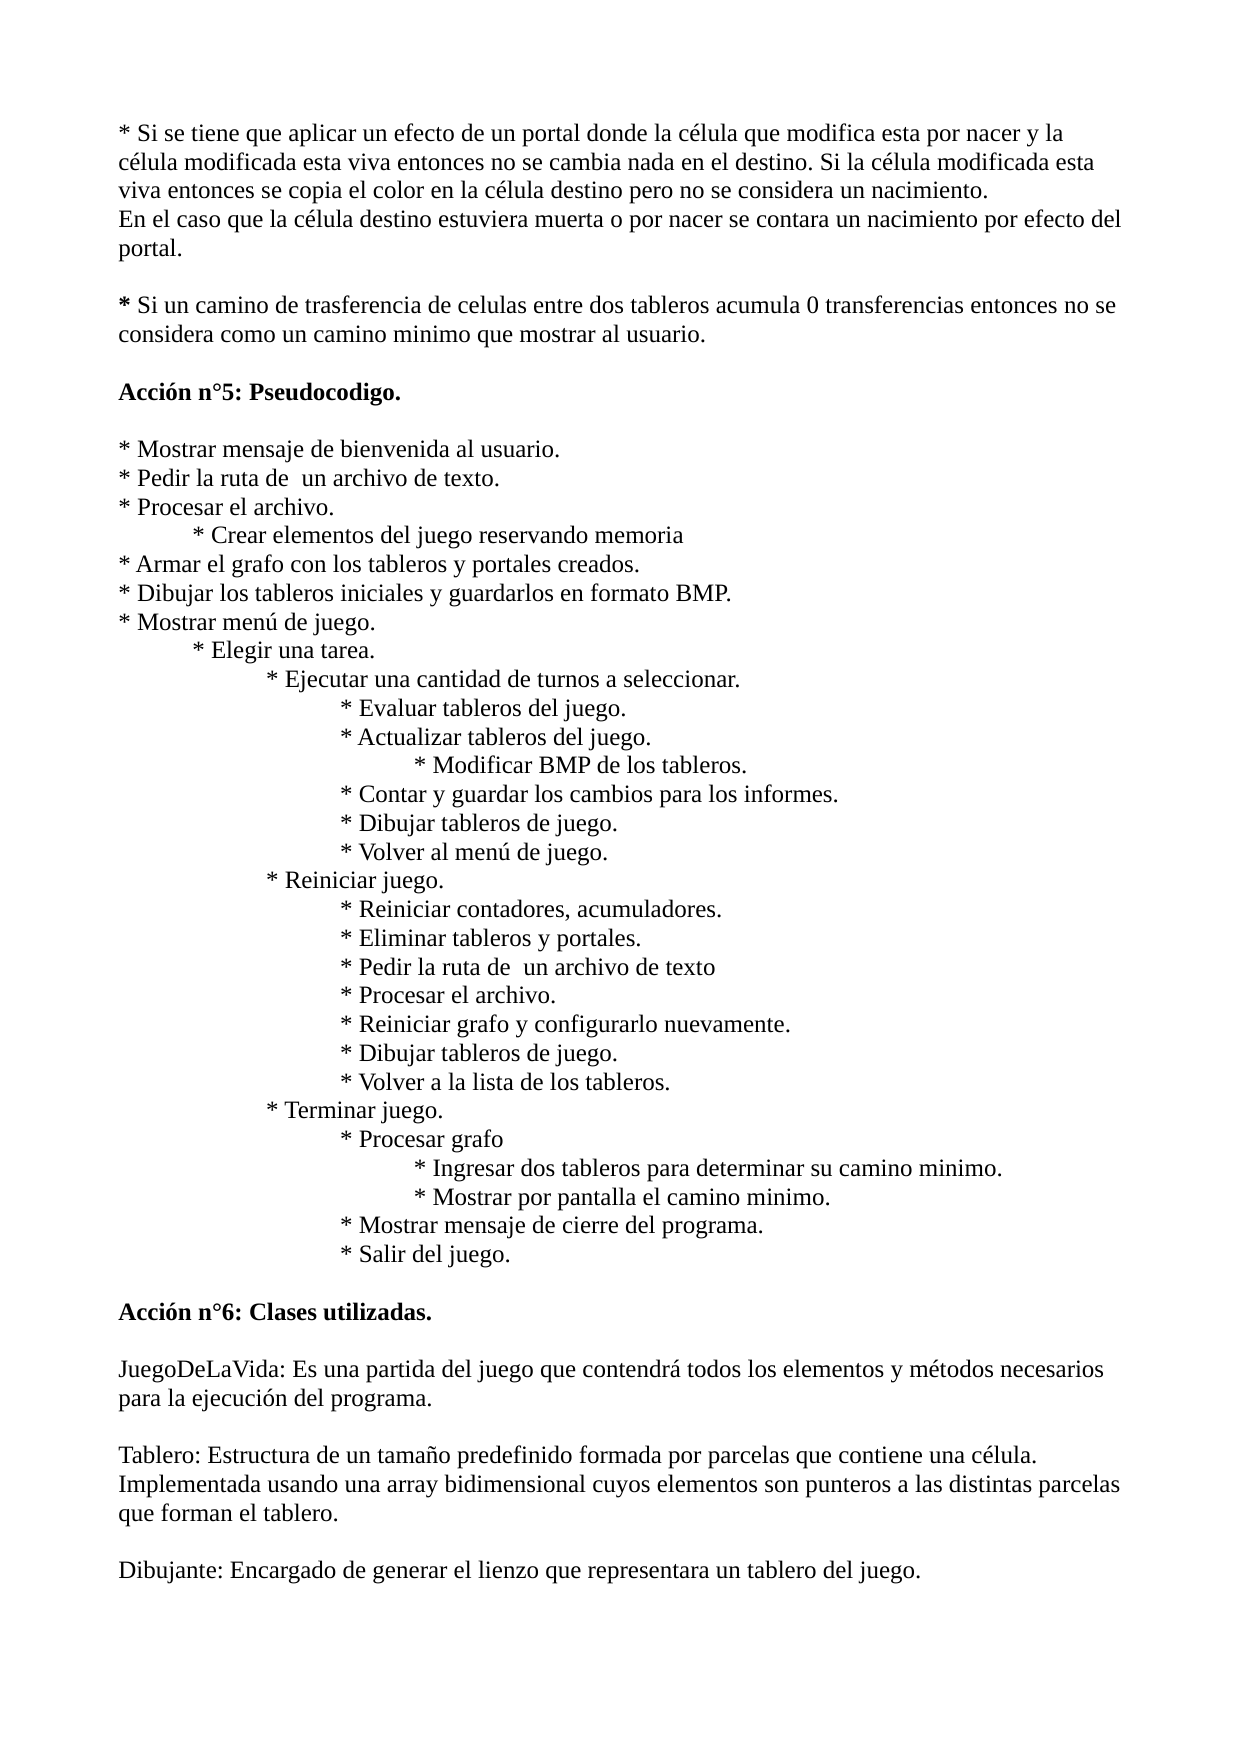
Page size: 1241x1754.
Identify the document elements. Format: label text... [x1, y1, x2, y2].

text * Armar el grafo con los tableros y portales creados. [118, 549, 1122, 578]
text * Procesar el archivo. [118, 492, 1122, 521]
text * Dibujar los tableros iniciales y guardarlos en formato BMP. [118, 578, 1122, 607]
text * Dibujar tableros de juego. [118, 1038, 1122, 1067]
text * Contar y guardar los cambios para los informes. [118, 779, 1122, 808]
text * Eliminar tableros y portales. [118, 923, 1122, 952]
text * Ingresar dos tableros para determinar su camino minimo. [118, 1153, 1122, 1182]
text Acción n°6: Clases utilizadas. [118, 1297, 1122, 1326]
text * Reiniciar grafo y configurarlo nuevamente. [118, 1009, 1122, 1038]
text * Salir del juego. [118, 1239, 1122, 1268]
text * Reiniciar juego. [118, 866, 1122, 894]
text * Si un camino de trasferencia de celulas entre dos tableros acumula 0 transferencias entonces no se considera como un camino minimo que mostrar al usuario. [118, 291, 1122, 348]
text * Pedir la ruta de un archivo de texto [118, 952, 1122, 981]
text * Pedir la ruta de un archivo de texto. [118, 463, 1122, 492]
text Acción n°5: Pseudocodigo. [118, 377, 1122, 406]
text * Crear elementos del juego reservando memoria [118, 521, 1122, 549]
text * Mostrar por pantalla el camino minimo. [118, 1182, 1122, 1211]
text * Elegir una tarea. [118, 636, 1122, 664]
text * Mostrar menú de juego. [118, 607, 1122, 636]
text * Mostrar mensaje de cierre del programa. [118, 1211, 1122, 1239]
text Dibujante: Encargado de generar el lienzo que representara un tablero del juego. [118, 1556, 1122, 1584]
text * Modificar BMP de los tableros. [118, 751, 1122, 779]
text En el caso que la célula destino estuviera muerta o por nacer se contara un nacimiento por efecto del portal. [118, 204, 1122, 262]
text * Procesar el archivo. [118, 981, 1122, 1009]
text * Ejecutar una cantidad de turnos a seleccionar. [118, 664, 1122, 693]
text * Actualizar tableros del juego. [118, 722, 1122, 751]
text * Si se tiene que aplicar un efecto de un portal donde la célula que modifica esta por nacer y la célula modificada esta viva entonces no se cambia nada en el destino. Si la célula modificada esta viva entonces se copia el color en la célula destino pero no se considera un nacimiento. [118, 118, 1122, 204]
text * Terminar juego. [118, 1096, 1122, 1124]
text * Reiniciar contadores, acumuladores. [118, 894, 1122, 923]
text Tablero: Estructura de un tamaño predefinido formada por parcelas que contiene una célula. Implementada usando una array bidimensional cuyos elementos son punteros a las distintas parcelas que forman el tablero. [118, 1441, 1122, 1527]
text * Evaluar tableros del juego. [118, 693, 1122, 722]
text JuegoDeLaVida: Es una partida del juego que contendrá todos los elementos y métodos necesarios para la ejecución del programa. [118, 1354, 1122, 1412]
text * Dibujar tableros de juego. [118, 808, 1122, 837]
text * Volver a la lista de los tableros. [118, 1067, 1122, 1096]
text * Volver al menú de juego. [118, 837, 1122, 866]
text * Procesar grafo [118, 1124, 1122, 1153]
text * Mostrar mensaje de bienvenida al usuario. [118, 434, 1122, 463]
